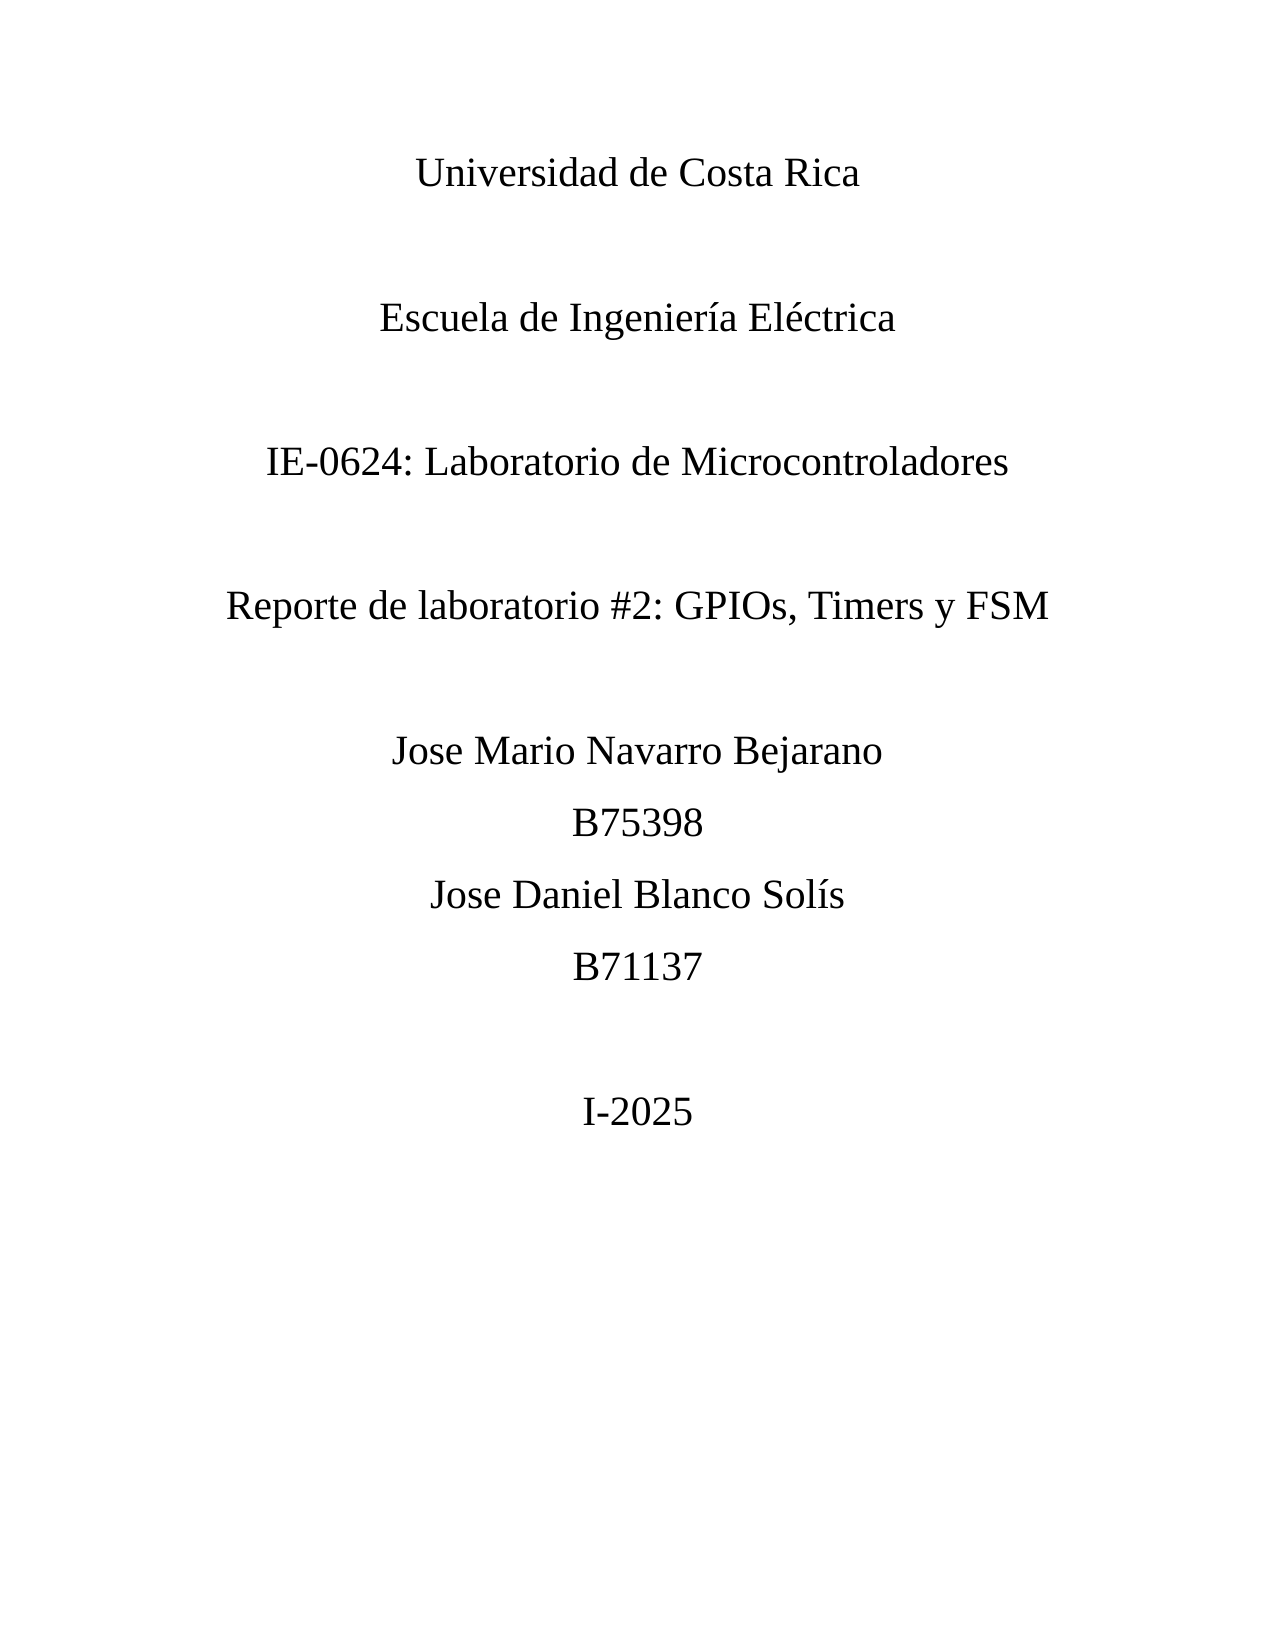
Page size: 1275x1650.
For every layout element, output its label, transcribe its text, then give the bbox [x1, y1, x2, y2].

text I-2025 [177, 1086, 1098, 1134]
text Reporte de laboratorio #2: GPIOs, Timers y FSM [177, 581, 1098, 629]
text Escuela de Ingeniería Eléctrica [177, 292, 1098, 340]
text Jose Mario Navarro Bejarano [177, 725, 1098, 773]
text Universidad de Costa Rica [177, 148, 1098, 196]
text IE-0624: Laboratorio de Microcontroladores [177, 436, 1098, 484]
text Jose Daniel Blanco Solís [177, 869, 1098, 917]
text B75398 [177, 797, 1098, 845]
text B71137 [177, 942, 1098, 989]
